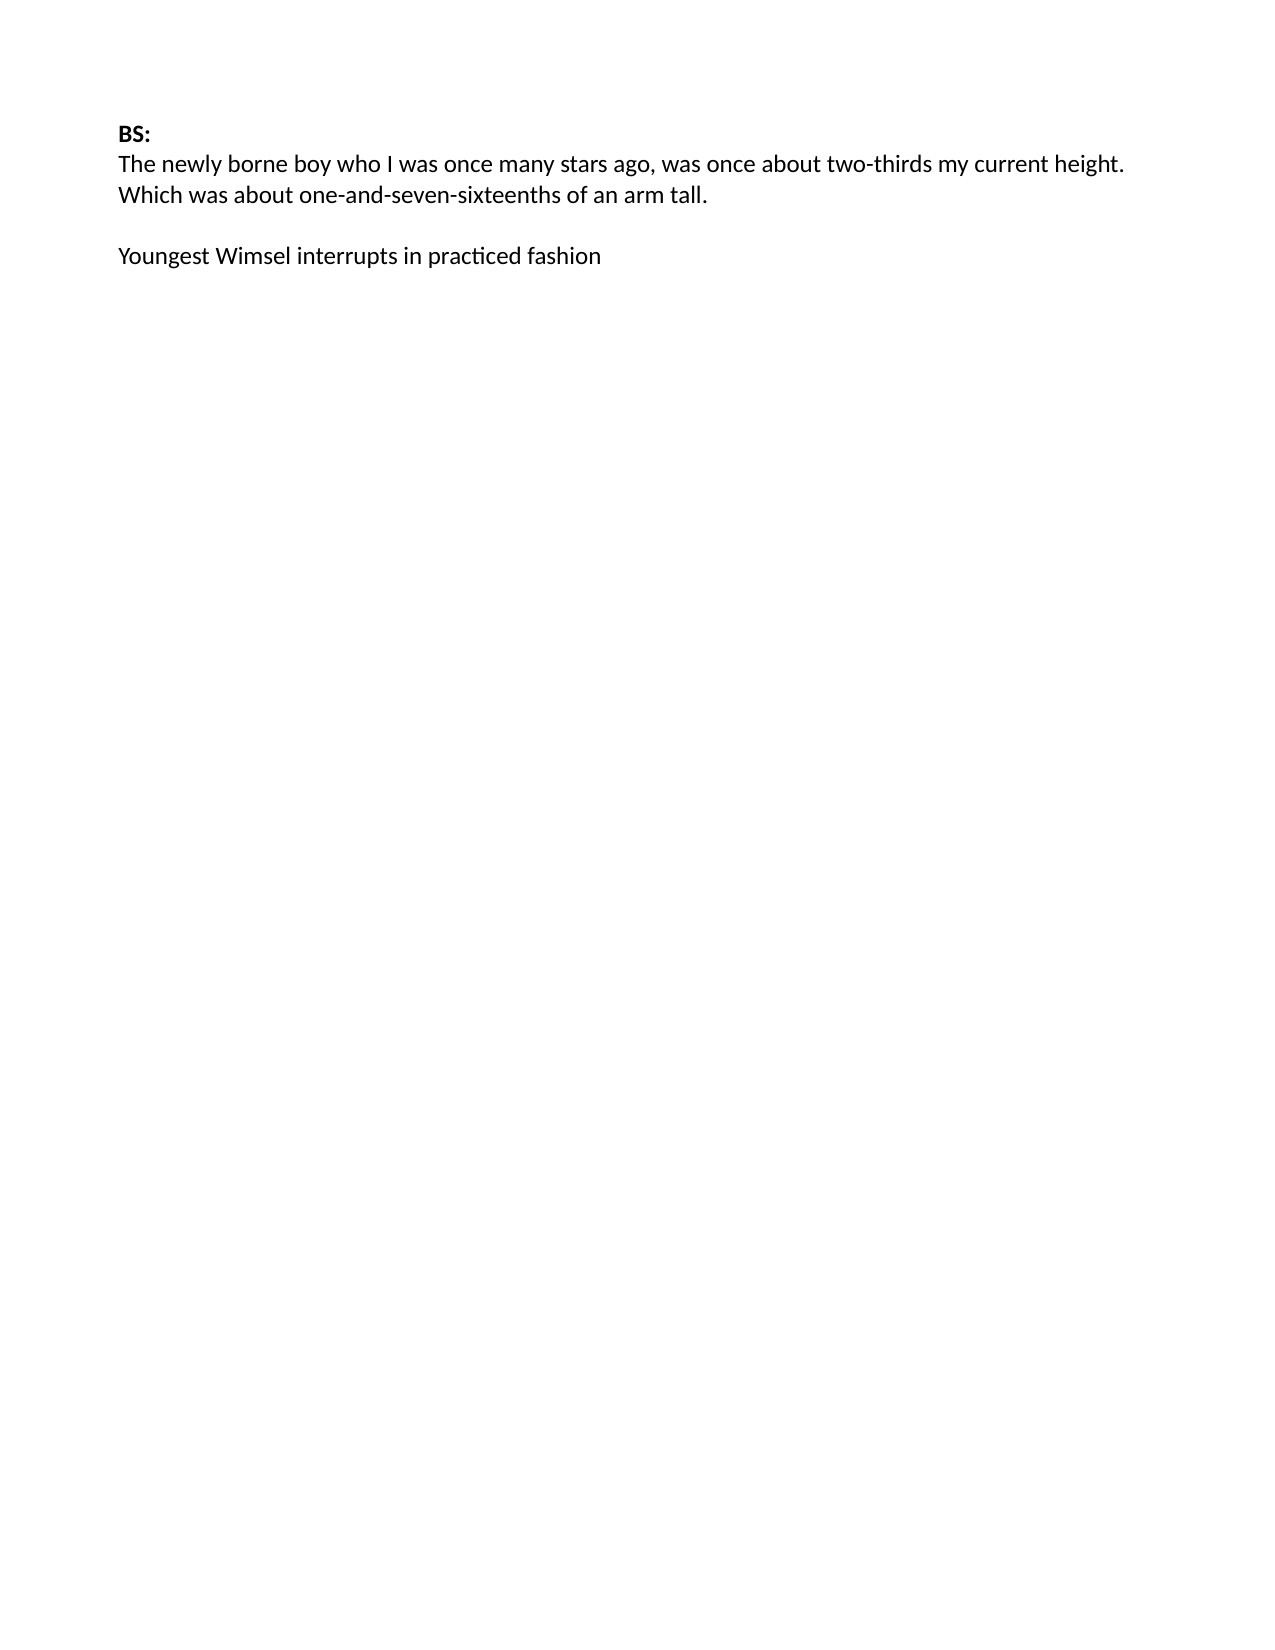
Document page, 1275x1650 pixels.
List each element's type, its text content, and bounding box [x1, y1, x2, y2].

text The newly borne boy who I was once many stars ago, was once about two-thirds my current height. Which was about one-and-seven-sixteenths of an arm tall. [118, 149, 1157, 210]
text BS: [118, 118, 1157, 149]
text Youngest Wimsel interrupts in practiced fashion [118, 240, 1157, 271]
